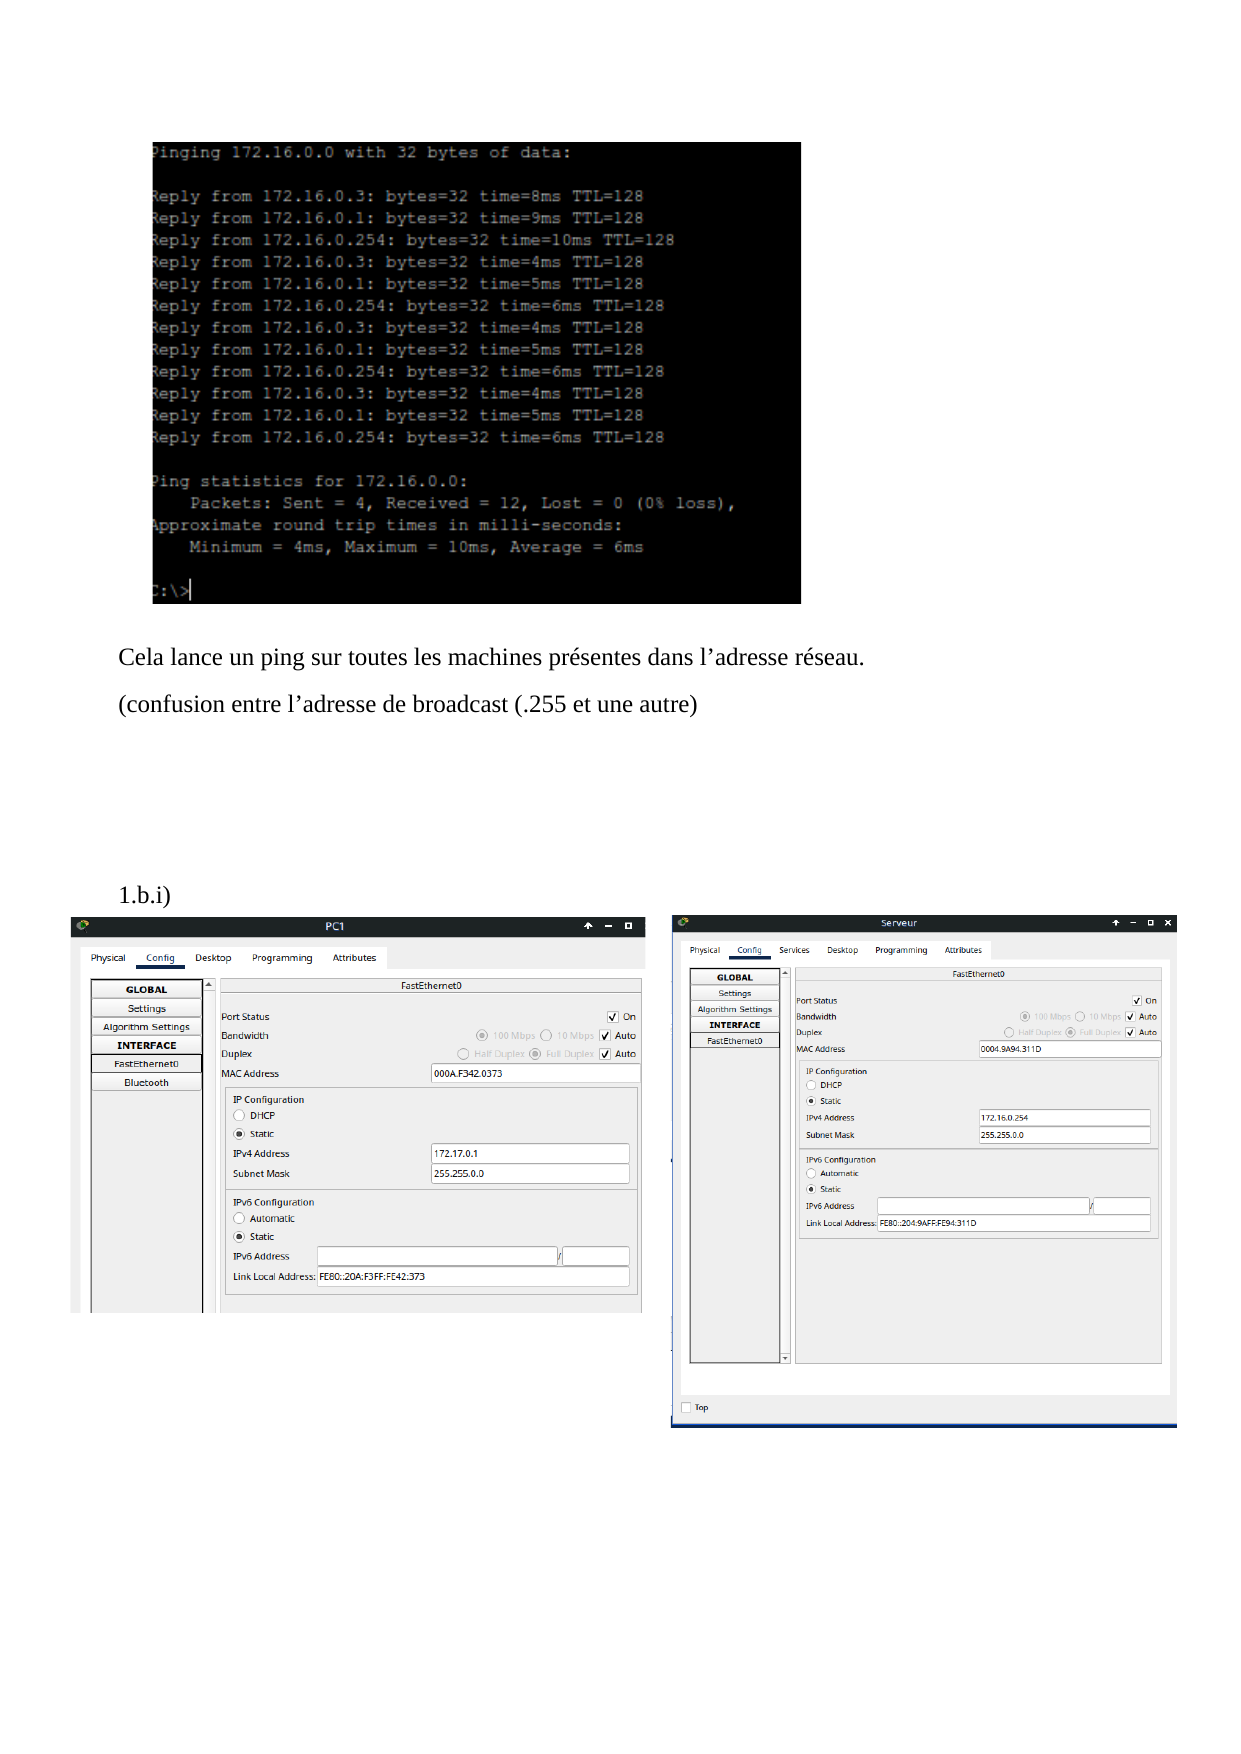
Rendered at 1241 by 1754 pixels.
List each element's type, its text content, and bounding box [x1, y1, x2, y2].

picture [670, 915, 1177, 1428]
text Cela lance un ping sur toutes les machines présentes dans l’adresse réseau. [118, 642, 1122, 671]
picture [152, 142, 802, 604]
text (confusion entre l’adresse de broadcast (.255 et une autre) [118, 689, 1122, 718]
picture [70, 917, 646, 1313]
text 1.b.i) [118, 880, 1122, 908]
